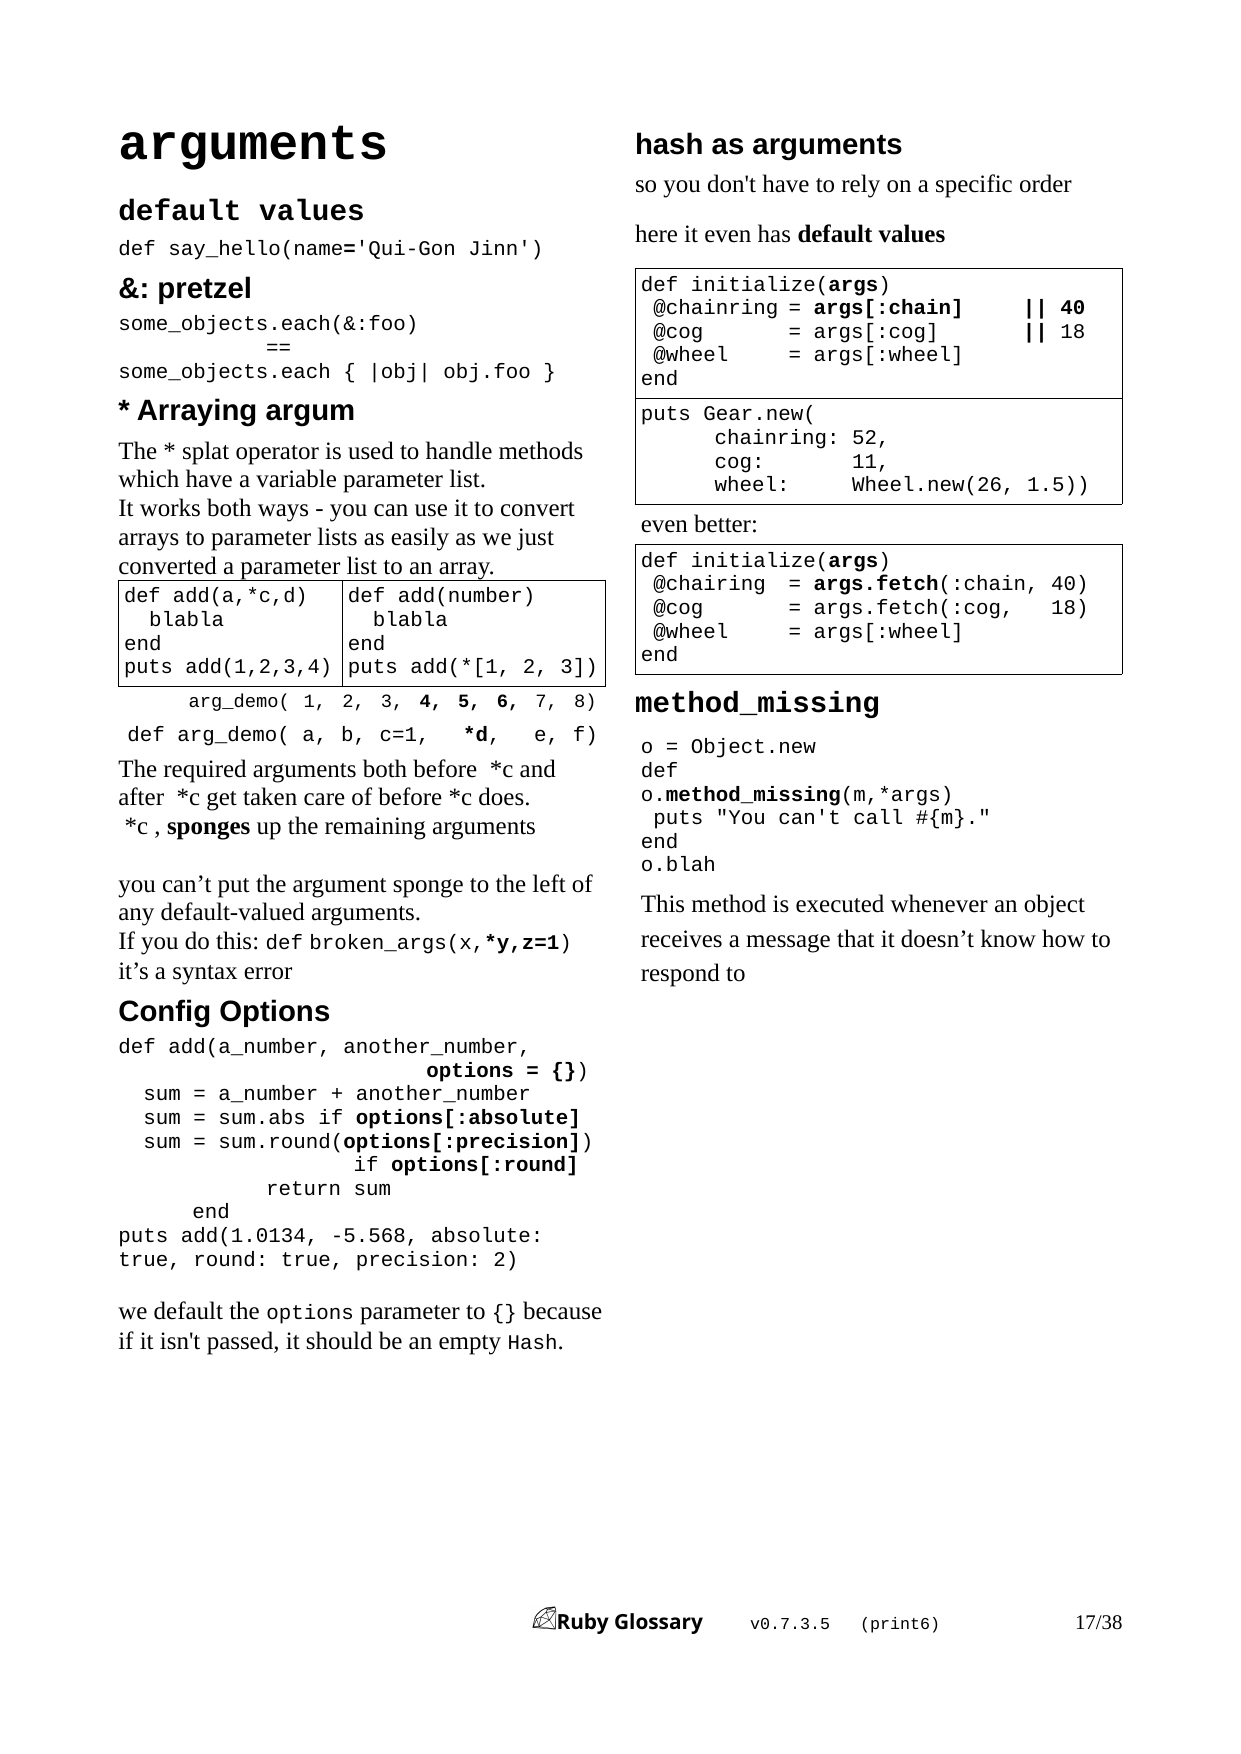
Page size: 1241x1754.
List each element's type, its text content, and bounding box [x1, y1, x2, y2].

subtitle method_missing [635, 689, 1122, 722]
text options = {}) [118, 1060, 605, 1083]
text it’s a syntax error [118, 956, 605, 984]
table_cell b, [334, 719, 372, 754]
text here it even has default values [635, 219, 1122, 247]
text some_objects.each(&:foo) [118, 313, 605, 337]
text if options[:round] [118, 1154, 605, 1178]
table_cell c=1, [373, 719, 436, 754]
text you can’t put the argument sponge to the left of any default-valued arguments. [118, 869, 605, 926]
table_cell def initialize(args) @chairing = args.fetch(:chain, 40) @cog = args.fetch(:cog, 18) @wheel = args[:wheel] end [636, 545, 1122, 674]
table_cell def arg_demo( [118, 719, 295, 754]
table_header 3, [373, 687, 411, 719]
subtitle * Arraying argum [118, 393, 594, 427]
table_header 8) [566, 687, 604, 719]
subtitle &: pretzel [118, 271, 594, 304]
picture [530, 1605, 557, 1630]
table_header def add(a,*c,d) blabla end puts add(1,2,3,4) [119, 581, 342, 686]
subtitle default values [118, 196, 594, 229]
text It works both ways - you can use it to convert arrays to parameter lists as easily as we just converted a parameter list to an array. [118, 493, 605, 579]
text def add(a_number, another_number, [118, 1036, 605, 1060]
table_cell *d, [436, 719, 527, 754]
table_cell even better: [635, 505, 1122, 544]
table_header 4, [411, 687, 450, 719]
text so you don't have to rely on a specific order [635, 169, 1122, 198]
text If you do this: def broken_args(x,*y,z=1) [118, 926, 605, 956]
text sum = sum.round(options[:precision]) [118, 1131, 605, 1154]
text end [118, 1202, 605, 1225]
text def say_hello(name='Qui-Gon Jinn') [118, 238, 605, 262]
table_header 2, [334, 687, 372, 719]
table_cell f) [566, 719, 604, 754]
text The required arguments both before *c and after *c get taken care of before *c does. [118, 754, 605, 811]
text puts add(1.0134, -5.568, absolute: true, round: true, precision: 2) [118, 1225, 605, 1272]
subtitle Config Options [118, 993, 594, 1027]
text sum = a_number + another_number [118, 1083, 605, 1107]
subtitle hash as arguments [635, 127, 1110, 161]
text The * splat operator is used to handle methods which have a variable parameter list. [118, 436, 605, 493]
text we default the options parameter to {} because if it isn't passed, it should be an empty Hash. [118, 1296, 605, 1355]
text some_objects.each { |obj| obj.foo } [118, 361, 605, 384]
table_header def initialize(args) @chainring = args[:chain] || 40 @cog = args[:cog] || 18 @wheel = args[:wheel] end [636, 269, 1122, 397]
table_cell a, [295, 719, 334, 754]
table_header def add(number) blabla end puts add(*[1, 2, 3]) [343, 581, 605, 686]
table_header 7, [527, 687, 566, 719]
table_header 6, [489, 687, 527, 719]
text *c , sponges up the remaining arguments [118, 811, 605, 840]
subtitle arguments [118, 118, 605, 175]
table_cell e, [527, 719, 566, 754]
text == [118, 337, 605, 361]
text return sum [118, 1178, 605, 1202]
table_header 5, [450, 687, 488, 719]
table_header 1, [295, 687, 334, 719]
table_header [997, 731, 1122, 884]
table_header o = Object.new def o.method_missing(m,*args) puts "You can't call #{m}." end o.blah [635, 731, 997, 884]
table_cell This method is executed whenever an object receives a message that it doesn’t know how to respond to [635, 884, 1122, 1008]
table_cell puts Gear.new( chainring: 52, cog: 11, wheel: Wheel.new(26, 1.5)) [636, 399, 1122, 504]
table_header arg_demo( [118, 687, 295, 719]
text sum = sum.abs if options[:absolute] [118, 1107, 605, 1131]
